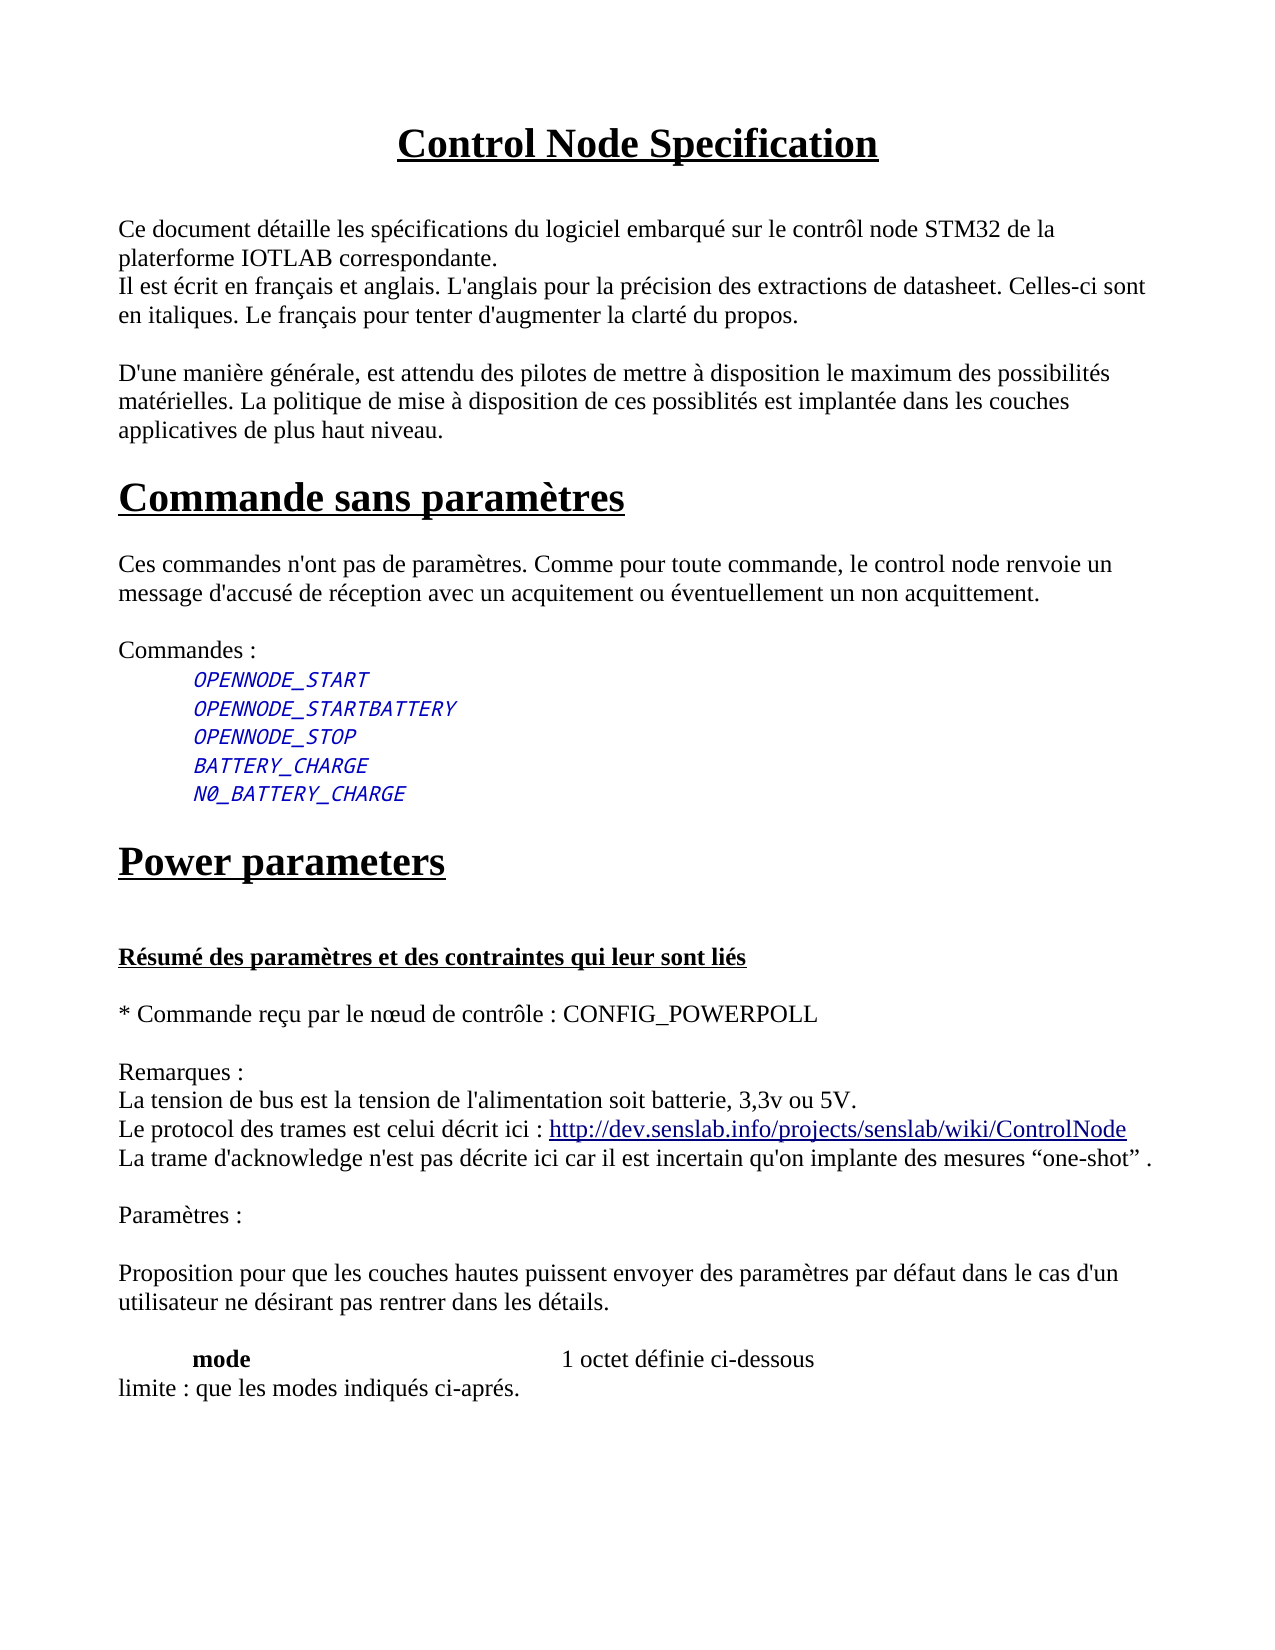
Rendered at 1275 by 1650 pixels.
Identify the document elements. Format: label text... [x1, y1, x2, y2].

text Commandes : [118, 636, 1157, 664]
text Ces commandes n'ont pas de paramètres. Comme pour toute commande, le control node renvoie un message d'accusé de réception avec un acquitement ou éventuellement un non acquittement. [118, 549, 1157, 607]
text Proposition pour que les couches hautes puissent envoyer des paramètres par défaut dans le cas d'un utilisateur ne désirant pas rentrer dans les détails. [118, 1258, 1157, 1316]
text La tension de bus est la tension de l'alimentation soit batterie, 3,3v ou 5V. [118, 1086, 1157, 1114]
text D'une manière générale, est attendu des pilotes de mettre à disposition le maximum des possibilités matérielles. La politique de mise à disposition de ces possiblités est implantée dans les couches applicatives de plus haut niveau. [118, 358, 1157, 444]
text Le protocol des trames est celui décrit ici : http://dev.senslab.info/projects/senslab/wiki/ControlNode [118, 1114, 1157, 1143]
text OPENNODE_STARTBATTERY [118, 694, 1157, 722]
text Power parameters [118, 836, 1157, 884]
text mode 1 octet définie ci-dessous [118, 1344, 1157, 1373]
text N0_BATTERY_CHARGE [118, 779, 1157, 808]
text Ce document détaille les spécifications du logiciel embarqué sur le contrôl node STM32 de la platerforme IOTLAB correspondante. [118, 214, 1157, 271]
text Il est écrit en français et anglais. L'anglais pour la précision des extractions de datasheet. Celles-ci sont en italiques. Le français pour tenter d'augmenter la clarté du propos. [118, 271, 1157, 329]
text Remarques : [118, 1057, 1157, 1086]
text limite : que les modes indiqués ci-aprés. [118, 1373, 1157, 1402]
text La trame d'acknowledge n'est pas décrite ici car il est incertain qu'on implante des mesures “one-shot” . [118, 1143, 1157, 1172]
text Paramètres : [118, 1201, 1157, 1229]
text OPENNODE_START [118, 664, 1157, 694]
text OPENNODE_STOP [118, 722, 1157, 751]
text BATTERY_CHARGE [118, 751, 1157, 779]
text Résumé des paramètres et des contraintes qui leur sont liés [118, 942, 1157, 971]
text Commande sans paramètres [118, 473, 1157, 521]
text * Commande reçu par le nœud de contrôle : CONFIG_POWERPOLL [118, 999, 1157, 1028]
text Control Node Specification [118, 118, 1157, 166]
